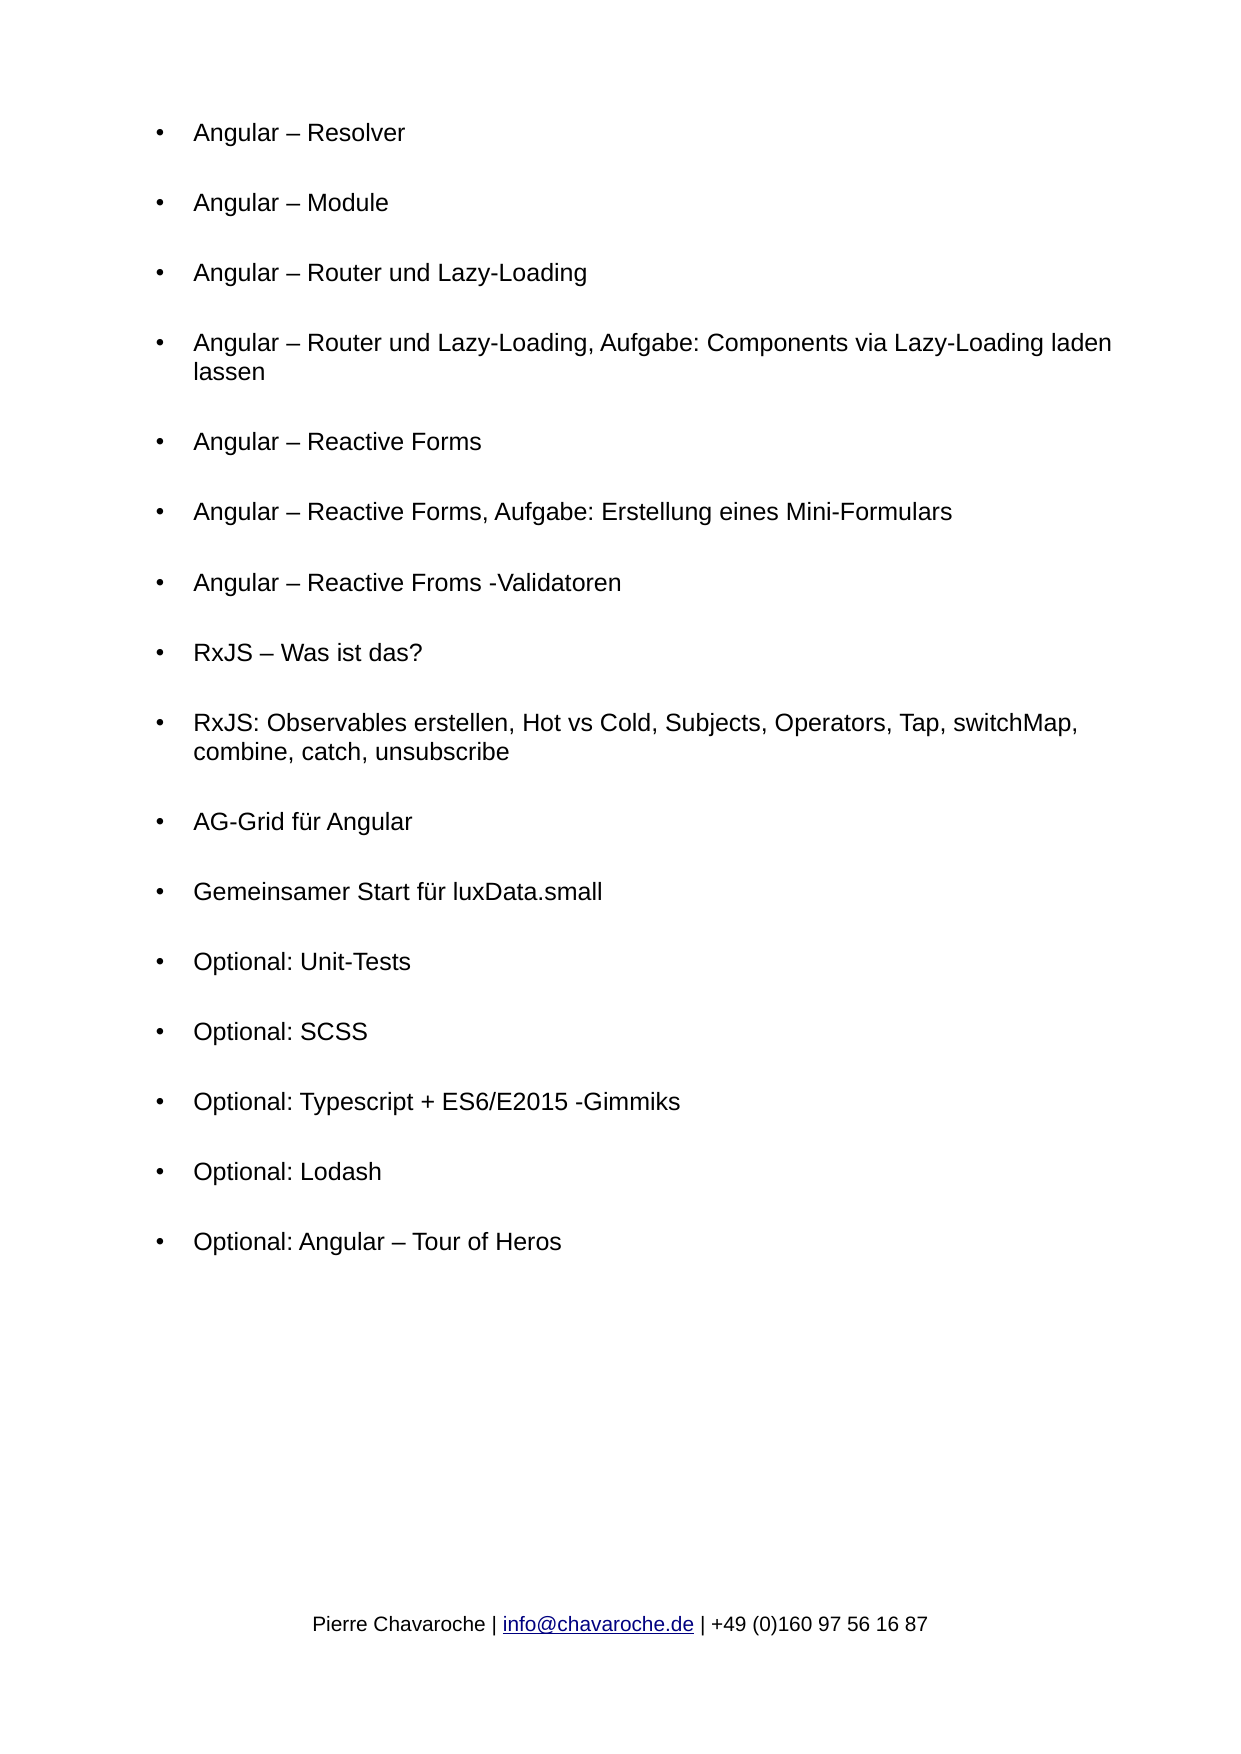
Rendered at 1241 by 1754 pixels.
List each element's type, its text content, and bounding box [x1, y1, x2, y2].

list RxJS: Observables erstellen, Hot vs Cold, Subjects, Operators, Tap, switchMap, combine, catch, unsubscribe [156, 708, 1122, 794]
list Optional: Angular – Tour of Heros [156, 1227, 1122, 1256]
list Angular – Router und Lazy-Loading, Aufgabe: Components via Lazy-Loading laden lassen [156, 328, 1122, 415]
list Gemeinsamer Start für luxData.small [156, 877, 1122, 934]
list AG-Grid für Angular [156, 807, 1122, 864]
list Angular – Resolver [156, 118, 1122, 176]
list Angular – Reactive Forms [156, 427, 1122, 485]
list Angular – Reactive Froms -Validatoren [156, 567, 1122, 625]
list Optional: Typescript + ES6/E2015 -Gimmiks [156, 1087, 1122, 1144]
list RxJS – Was ist das? [156, 638, 1122, 695]
list Angular – Module [156, 188, 1122, 246]
list Angular – Reactive Forms, Aufgabe: Erstellung eines Mini-Formulars [156, 497, 1122, 555]
list Optional: SCSS [156, 1017, 1122, 1074]
list Angular – Router und Lazy-Loading [156, 258, 1122, 316]
list Optional: Lodash [156, 1157, 1122, 1215]
list Optional: Unit-Tests [156, 947, 1122, 1004]
